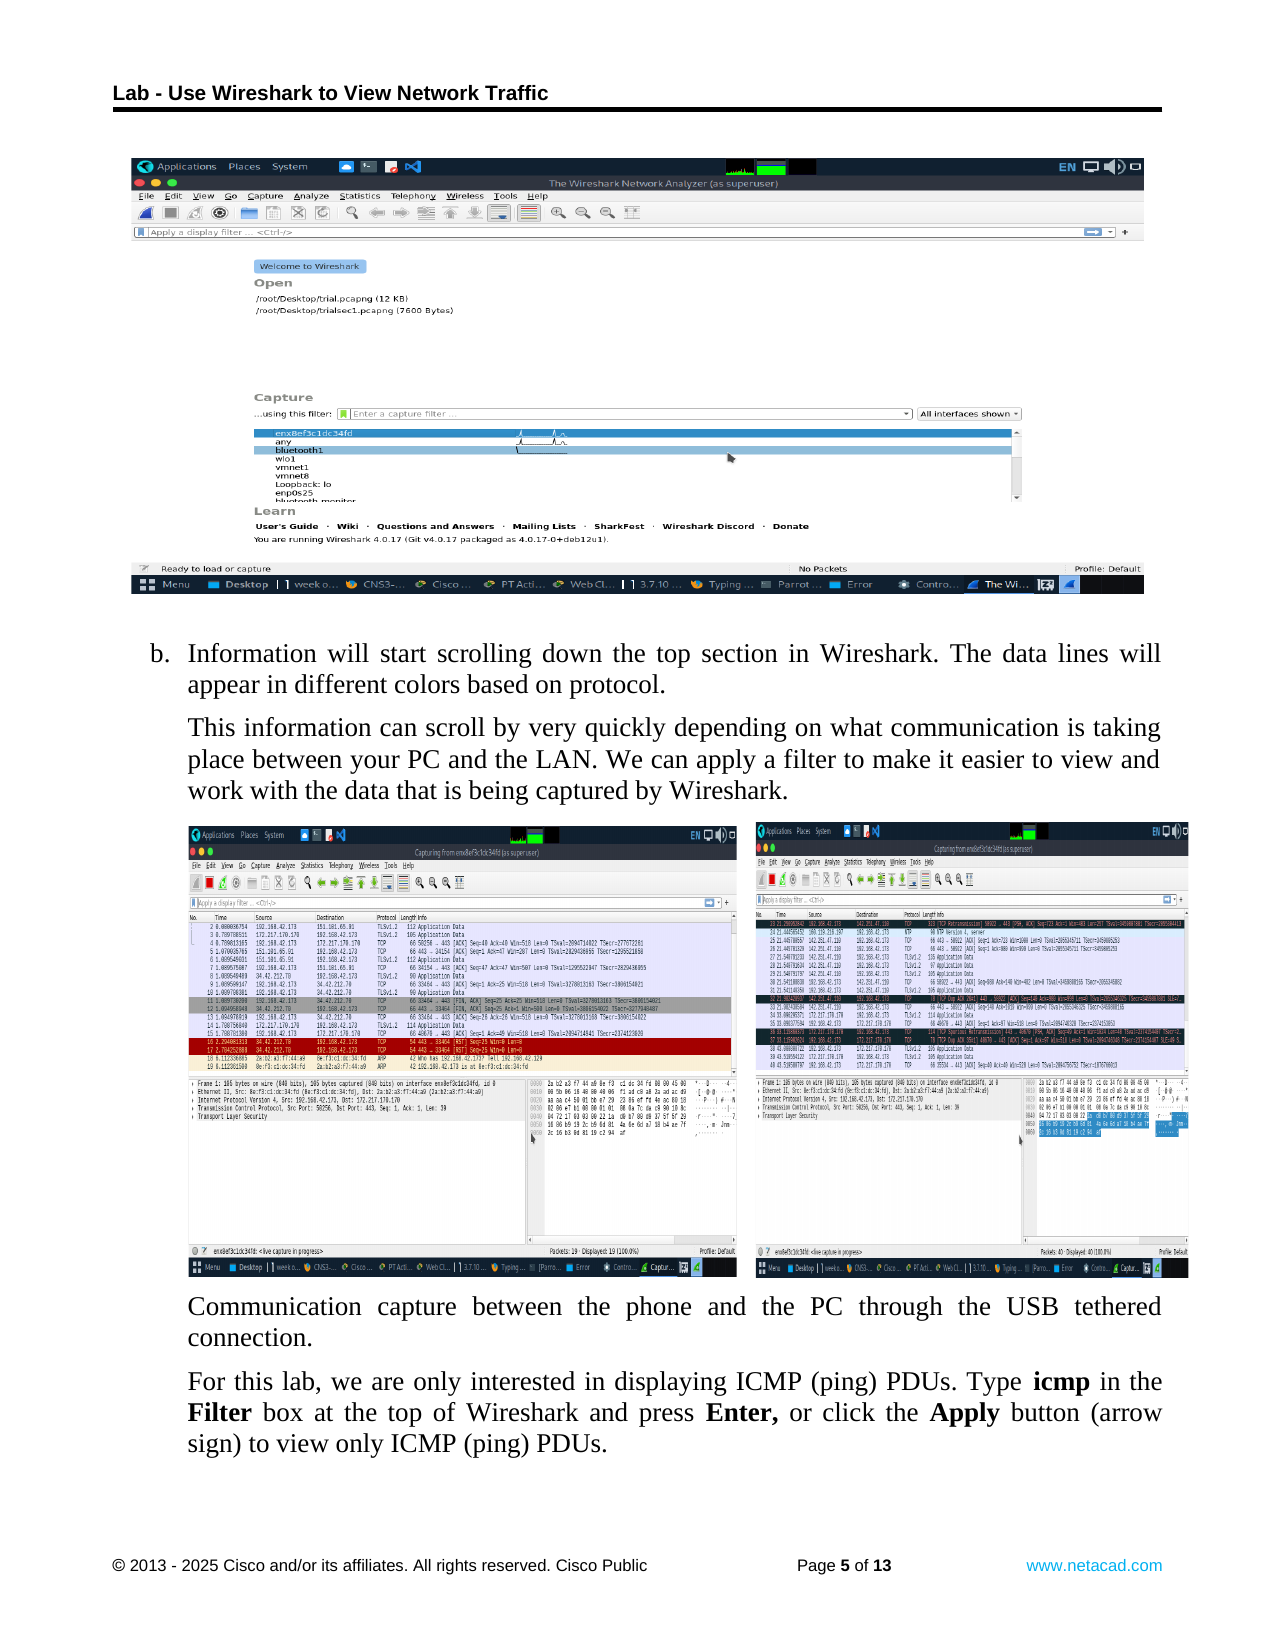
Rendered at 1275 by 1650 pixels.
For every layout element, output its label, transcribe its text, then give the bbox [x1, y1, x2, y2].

text For this lab, we are only interested in displaying ICMP (ping) PDUs. Type icmp in the Filter box at the top of Wireshark and press Enter, or click the Apply button (arrow sign) to view only ICMP (ping) PDUs. [187, 1365, 1162, 1459]
picture [131, 158, 1144, 594]
text This information can scroll by very quickly depending on what communication is taking place between your PC and the LAN. We can apply a filter to make it easier to view and work with the data that is being captured by Wireshark. [187, 712, 1162, 805]
picture [188, 826, 737, 1277]
list Information will start scrolling down the top section in Wireshark. The data lines will appear in different colors based on protocol. [150, 637, 1162, 699]
picture [755, 822, 1189, 1278]
text Communication capture between the phone and the PC through the USB tethered connection. [187, 817, 1162, 1353]
